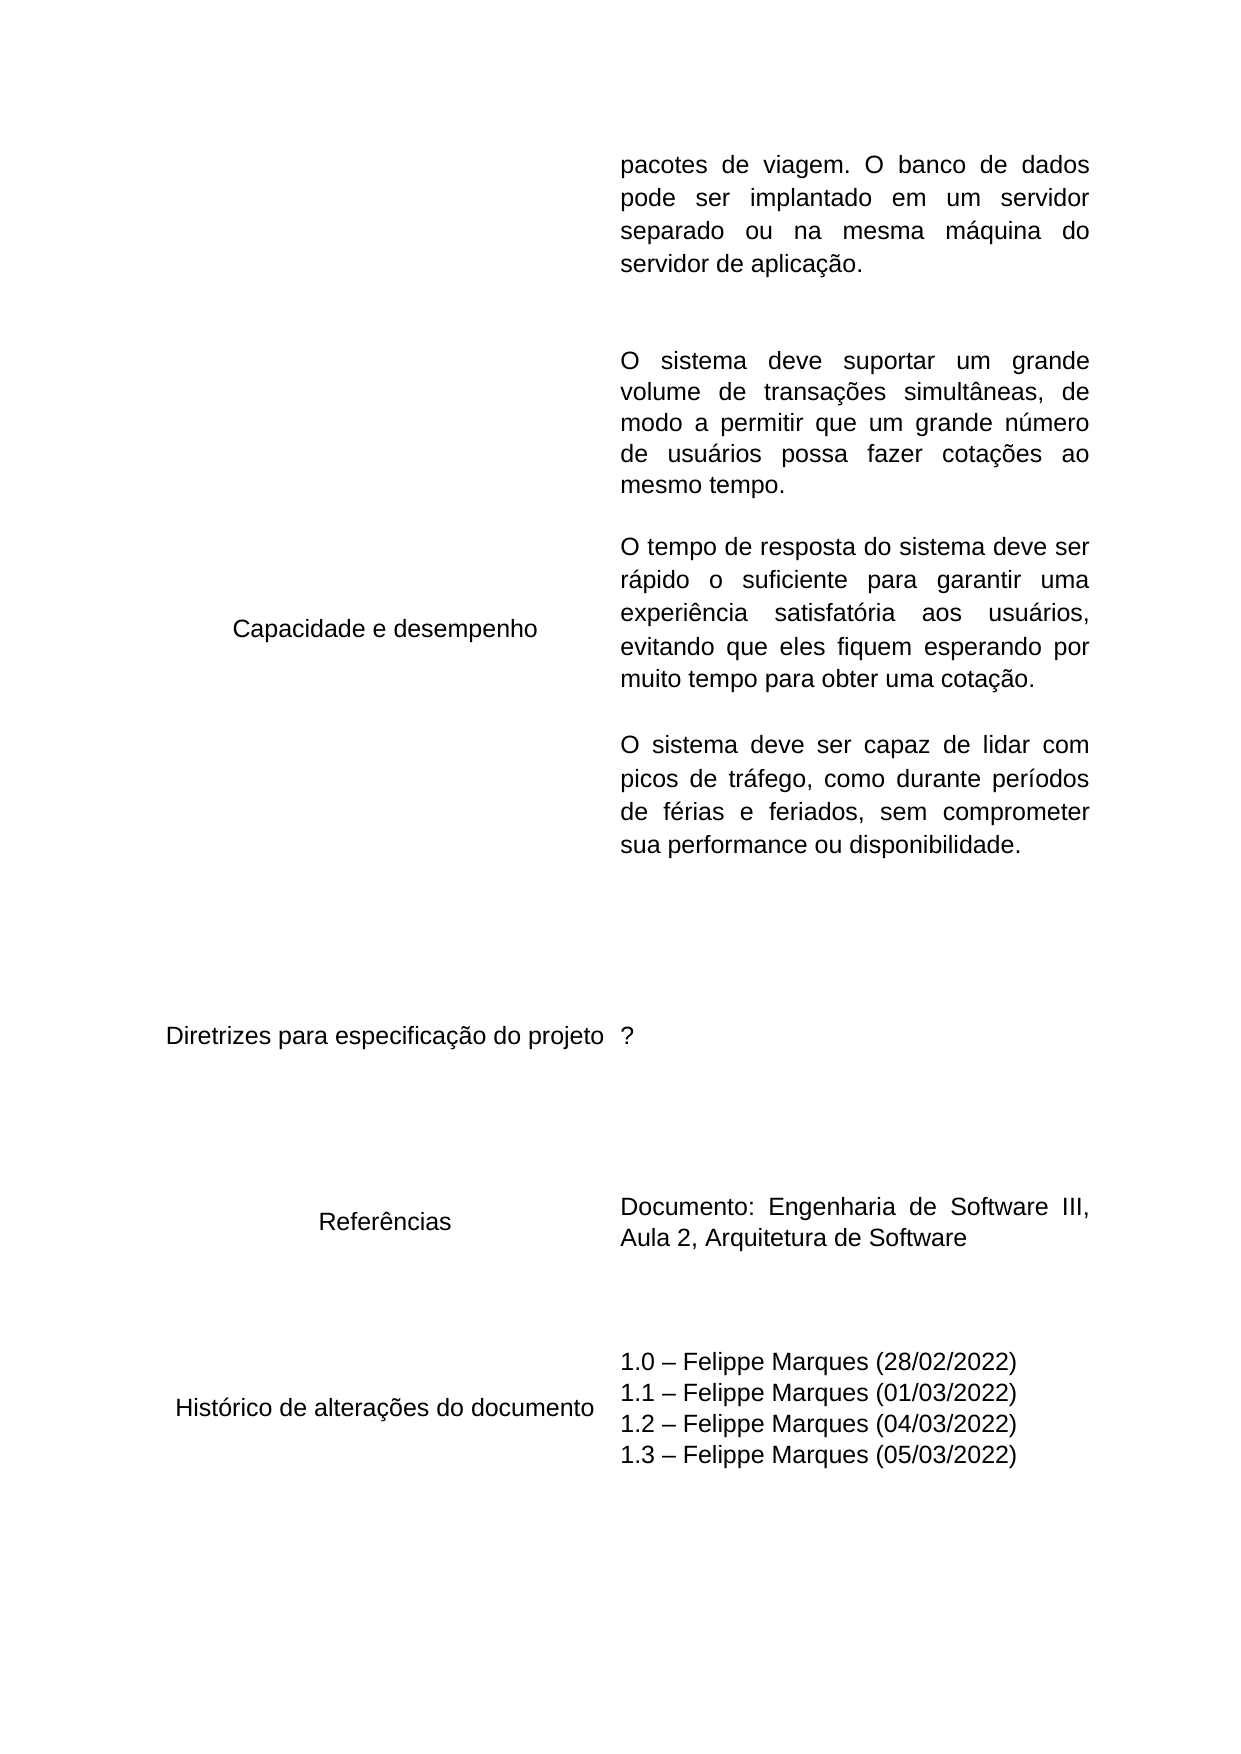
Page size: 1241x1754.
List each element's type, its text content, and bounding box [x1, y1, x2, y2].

table_cell O sistema deve suportar um grande volume de transações simultâneas, de modo a permitir que um grande número de usuários possa fazer cotações ao mesmo tempo. O tempo de resposta do sistema deve ser rápido o suficiente para garantir uma experiência satisfatória aos usuários, evitando que eles fiquem esperando por muito tempo para obter uma cotação. O sistema deve ser capaz de lidar com picos de tráfego, como durante períodos de férias e feriados, sem comprometer sua performance ou disponibilidade. [620, 315, 1090, 943]
table_cell Capacidade e desempenho [150, 315, 620, 943]
table_cell Histórico de alterações do documento [150, 1316, 620, 1502]
table_cell ? [620, 943, 1090, 1129]
table_cell pacotes de viagem. O banco de dados pode ser implantado em um servidor separado ou na mesma máquina do servidor de aplicação. [620, 150, 1090, 315]
table_cell 1.0 – Felippe Marques (28/02/2022) 1.1 – Felippe Marques (01/03/2022) 1.2 – Felippe Marques (04/03/2022) 1.3 – Felippe Marques (05/03/2022) [620, 1316, 1090, 1502]
table_cell Diretrizes para especificação do projeto [150, 943, 620, 1129]
table_cell [150, 150, 620, 315]
table_cell Referências [150, 1130, 620, 1316]
table_cell Documento: Engenharia de Software III, Aula 2, Arquitetura de Software [620, 1130, 1090, 1316]
